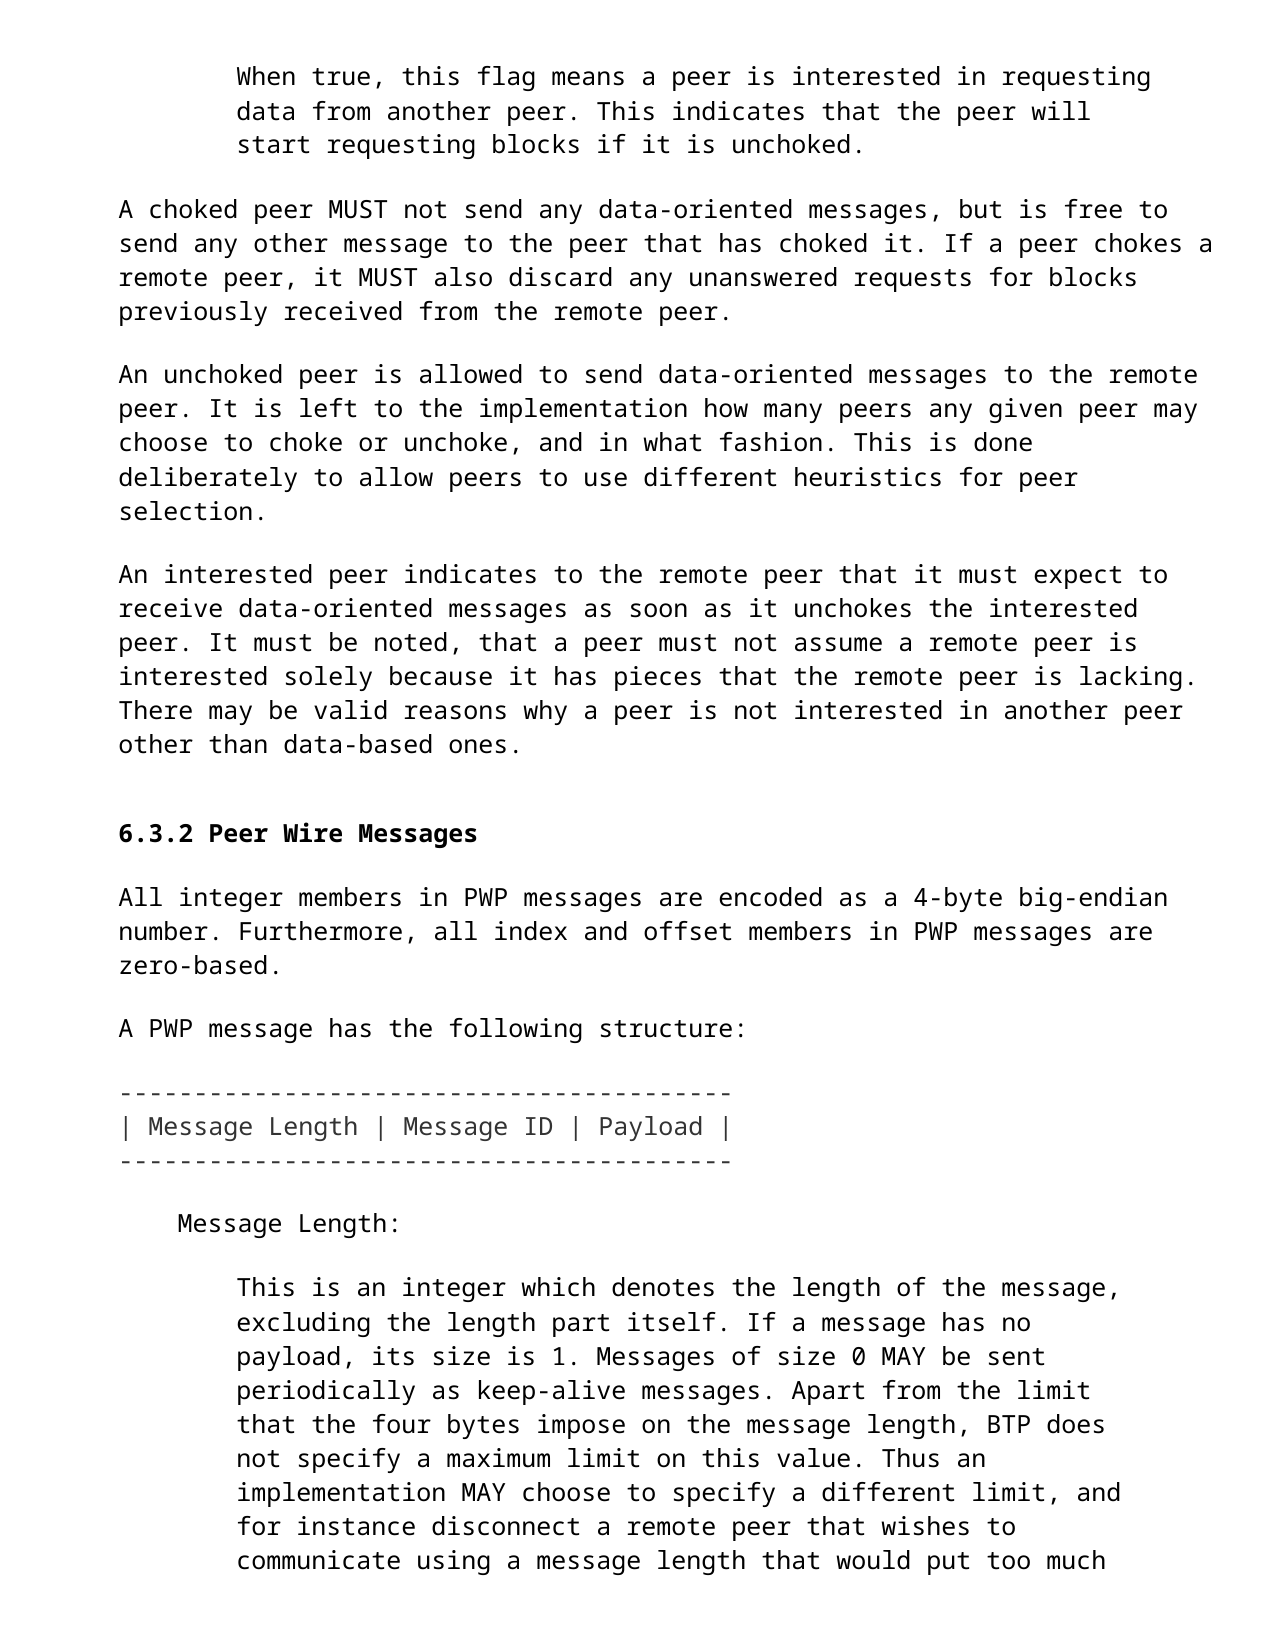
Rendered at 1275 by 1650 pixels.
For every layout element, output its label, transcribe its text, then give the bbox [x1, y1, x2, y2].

text A choked peer MUST not send any data-oriented messages, but is free to send any other message to the peer that has choked it. If a peer chokes a remote peer, it MUST also discard any unanswered requests for blocks previously received from the remote peer. [118, 191, 1216, 327]
text An interested peer indicates to the remote peer that it must expect to receive data-oriented messages as soon as it unchokes the interested peer. It must be noted, that a peer must not assume a remote peer is interested solely because it has pieces that the remote peer is lacking. There may be valid reasons why a peer is not interested in another peer other than data-based ones. [118, 557, 1216, 761]
text ----------------------------------------- [118, 1142, 1216, 1177]
text | Message Length | Message ID | Payload | [118, 1108, 1216, 1142]
list When true, this flag means a peer is interested in requesting data from another peer. This indicates that the peer will start requesting blocks if it is unchoked. [236, 59, 1157, 161]
subtitle 6.3.2 Peer Wire Messages [118, 816, 1216, 850]
text ----------------------------------------- [118, 1074, 1216, 1108]
list This is an integer which denotes the length of the message, excluding the length part itself. If a message has no payload, its size is 1. Messages of size 0 MAY be sent periodically as keep-alive messages. Apart from the limit that the four bytes impose on the message length, BTP does not specify a maximum limit on this value. Thus an implementation MAY choose to specify a different limit, and for instance disconnect a remote peer that wishes to communicate using a message length that would put too much [236, 1270, 1157, 1577]
subtitle Message Length: [177, 1206, 1157, 1240]
text A PWP message has the following structure: [118, 1011, 1216, 1045]
text All integer members in PWP messages are encoded as a 4-byte big-endian number. Furthermore, all index and offset members in PWP messages are zero-based. [118, 879, 1216, 981]
text An unchoked peer is allowed to send data-oriented messages to the remote peer. It is left to the implementation how many peers any given peer may choose to choke or unchoke, and in what fashion. This is done deliberately to allow peers to use different heuristics for peer selection. [118, 357, 1216, 527]
